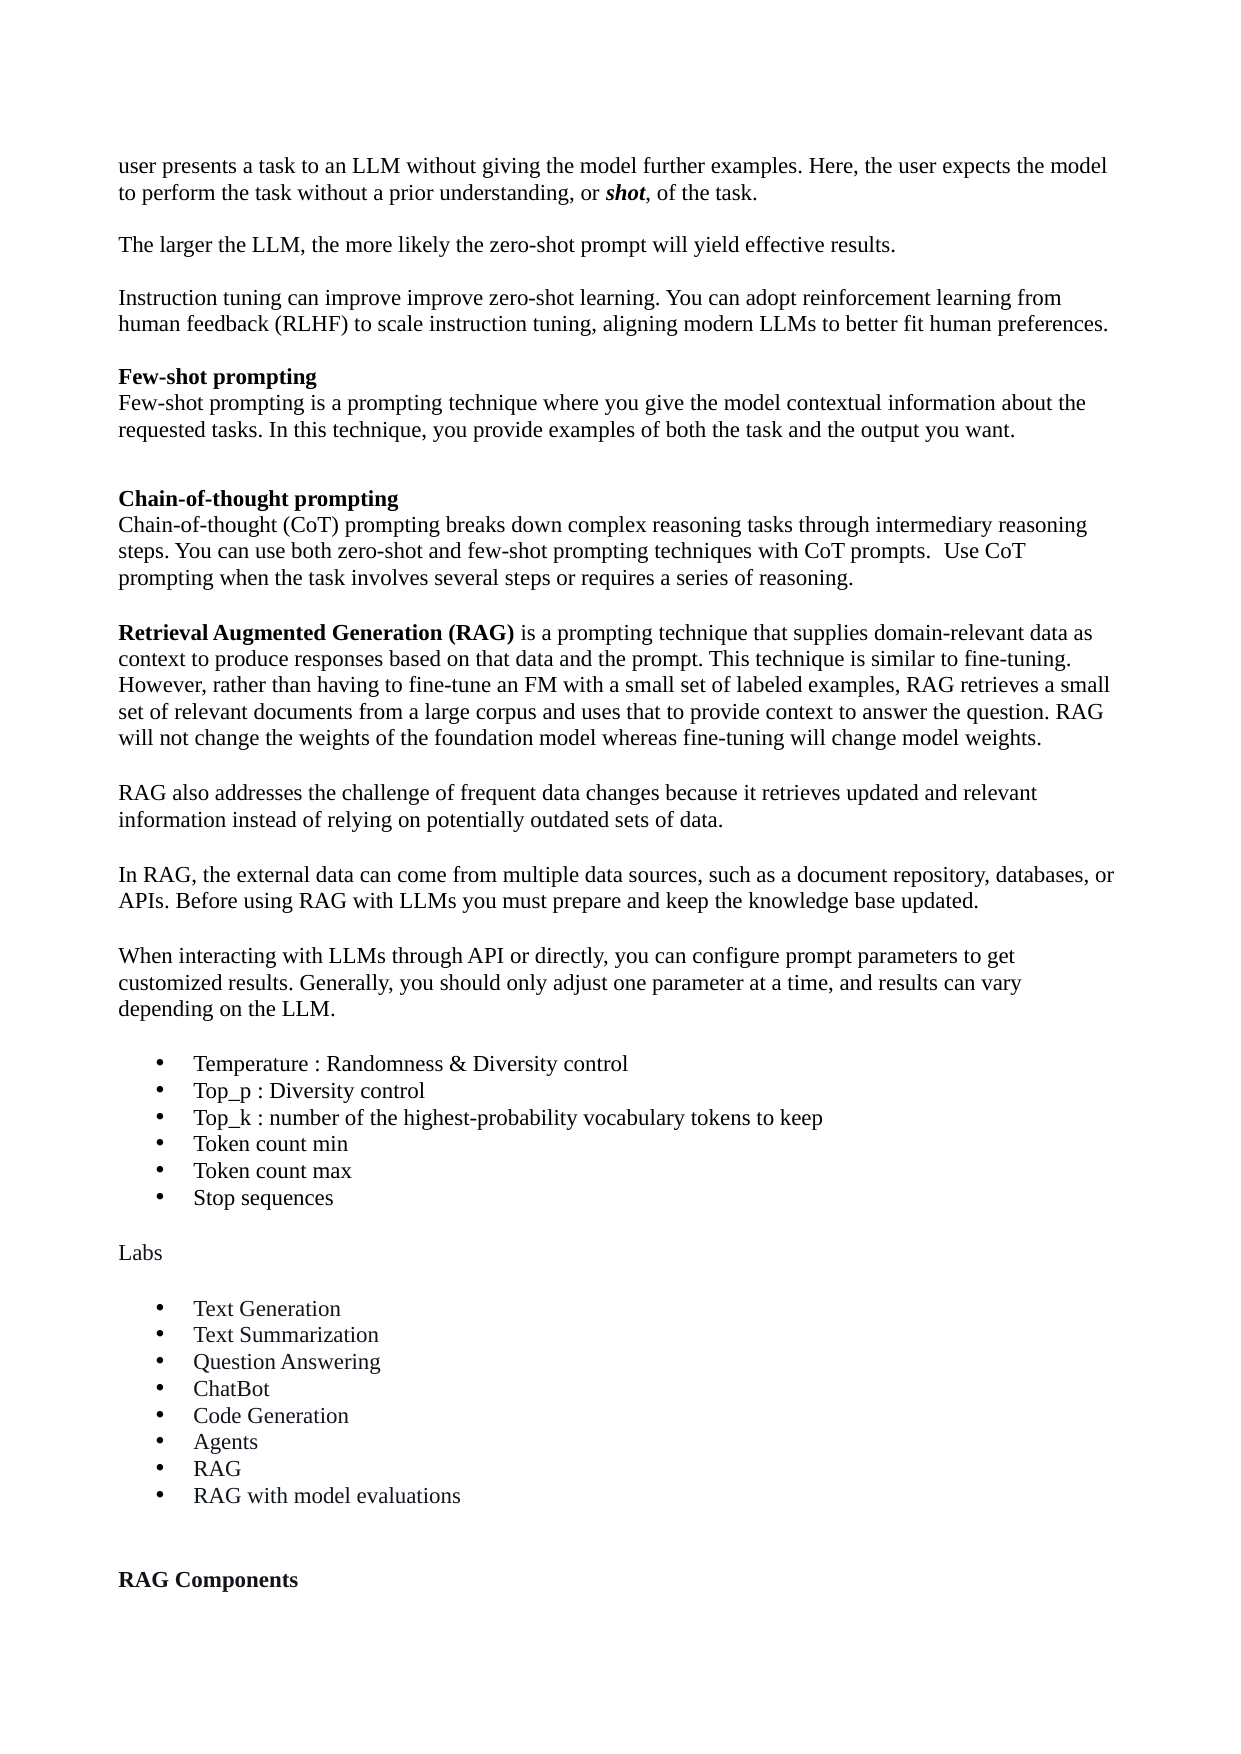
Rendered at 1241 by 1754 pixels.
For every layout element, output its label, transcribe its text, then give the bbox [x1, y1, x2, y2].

text Instruction tuning can improve improve zero-shot learning. You can adopt reinforcement learning from human feedback (RLHF) to scale instruction tuning, aligning modern LLMs to better fit human preferences. [118, 284, 1122, 337]
text In RAG, the external data can come from multiple data sources, such as a document repository, databases, or APIs. Before using RAG with LLMs you must prepare and keep the knowledge base updated. [118, 861, 1122, 913]
text Retrieval Augmented Generation (RAG) is a prompting technique that supplies domain-relevant data as context to produce responses based on that data and the prompt. This technique is similar to fine-tuning. However, rather than having to fine-tune an FM with a small set of labeled examples, RAG retrieves a small set of relevant documents from a large corpus and uses that to provide context to answer the question. RAG will not change the weights of the foundation model whereas fine-tuning will change model weights. [118, 619, 1122, 751]
text The larger the LLM, the more likely the zero-shot prompt will yield effective results. [118, 231, 1122, 258]
text RAG Components [118, 1566, 1122, 1593]
list ChatBot [156, 1375, 1122, 1402]
text Few-shot prompting is a prompting technique where you give the model contextual information about the requested tasks. In this technique, you provide examples of both the task and the output you want. [118, 389, 1122, 442]
list Text Summarization [156, 1321, 1122, 1348]
text When interacting with LLMs through API or directly, you can configure prompt parameters to get customized results. Generally, you should only adjust one parameter at a time, and results can vary depending on the LLM. [118, 942, 1122, 1021]
text Labs [118, 1239, 1122, 1266]
text RAG also addresses the challenge of frequent data changes because it retrieves updated and relevant information instead of relying on potentially outdated sets of data. [118, 779, 1122, 832]
text Chain-of-thought prompting [118, 485, 1122, 511]
list Token count min [156, 1130, 1122, 1157]
text Few-shot prompting [118, 363, 1122, 389]
list Temperature : Randomness & Diversity control [156, 1050, 1122, 1077]
text user presents a task to an LLM without giving the model further examples. Here, the user expects the model to perform the task without a prior understanding, or shot, of the task. [118, 152, 1122, 205]
list Stop sequences [156, 1184, 1122, 1211]
list RAG [156, 1455, 1122, 1482]
list Agents [156, 1428, 1122, 1455]
list Token count max [156, 1157, 1122, 1184]
list Top_p : Diversity control [156, 1077, 1122, 1104]
list Question Answering [156, 1348, 1122, 1375]
list Code Generation [156, 1402, 1122, 1428]
list Text Generation [156, 1294, 1122, 1321]
list Top_k : number of the highest-probability vocabulary tokens to keep [156, 1104, 1122, 1130]
list RAG with model evaluations [156, 1482, 1122, 1509]
text Chain-of-thought (CoT) prompting breaks down complex reasoning tasks through intermediary reasoning steps. You can use both zero-shot and few-shot prompting techniques with CoT prompts. Use CoT prompting when the task involves several steps or requires a series of reasoning. [118, 511, 1122, 590]
